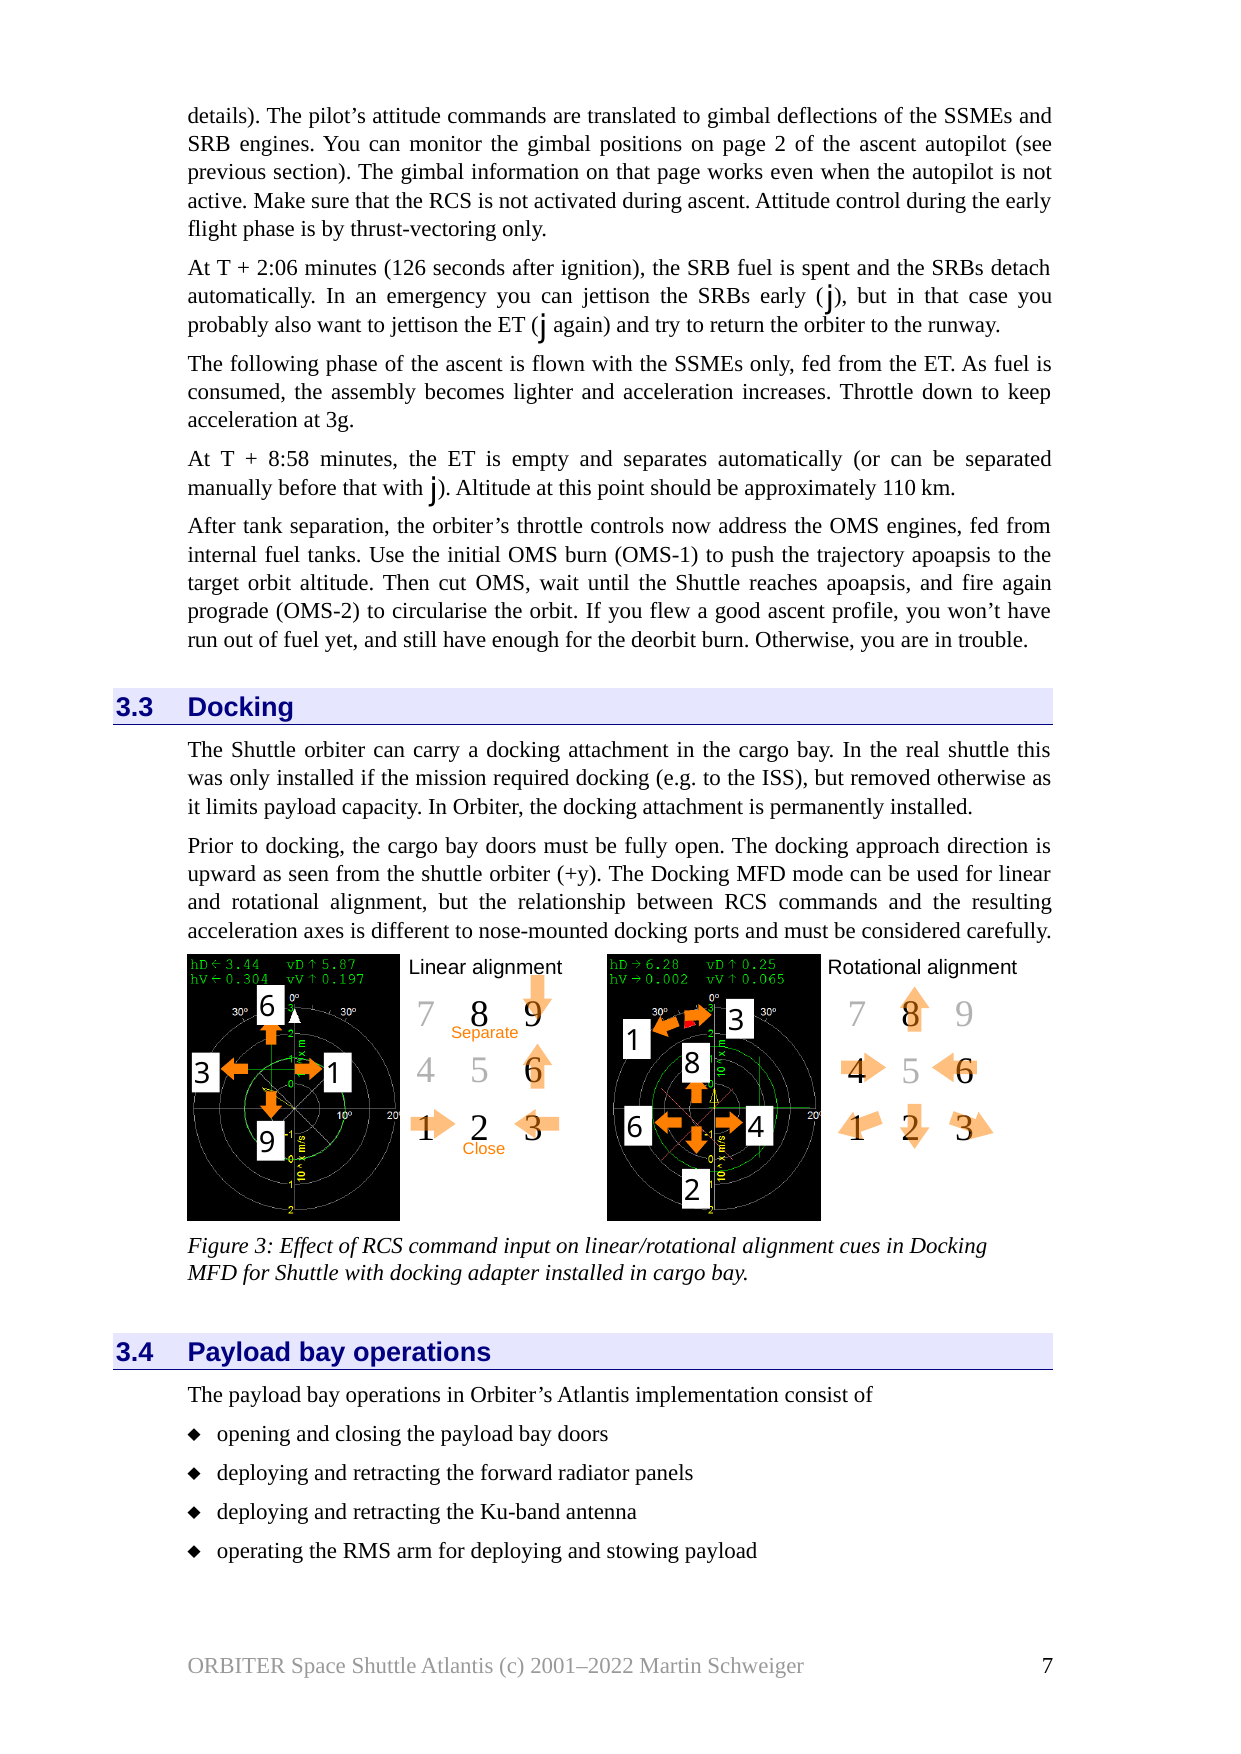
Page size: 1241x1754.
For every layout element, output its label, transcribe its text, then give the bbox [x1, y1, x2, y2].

list operating the RMS arm for deploying and stowing payload [187, 1536, 1053, 1564]
text details). The pilot’s attitude commands are translated to gimbal deflections of the SSMEs and SRB engines. You can monitor the gimbal positions on page 2 of the ascent autopilot (see previous section). The gimbal information on that page works even when the autopilot is not active. Make sure that the RCS is not activated during ascent. Attitude control during the early flight phase is by thrust-vectoring only. [187, 100, 1053, 242]
subtitle Docking [113, 688, 1053, 724]
subtitle Payload bay operations [113, 1333, 1053, 1369]
list deploying and retracting the Ku-band antenna [187, 1497, 1053, 1525]
list opening and closing the payload bay doors [187, 1419, 1053, 1447]
text Prior to docking, the cargo bay doors must be fully open. The docking approach direction is upward as seen from the shuttle orbiter (+y). The Docking MFD mode can be used for linear and rotational alignment, but the relationship between RCS commands and the resulting acceleration axes is different to nose-mounted docking ports and must be considered carefully. [187, 831, 1053, 944]
picture [607, 954, 821, 1221]
text The Shuttle orbiter can carry a docking attachment in the cargo bay. In the real shuttle this was only installed if the mission required docking (e.g. to the ISS), but removed otherwise as it limits payload capacity. In Orbiter, the docking attachment is permanently installed. [187, 735, 1053, 820]
text The payload bay operations in Orbiter’s Atlantis implementation consist of [187, 1380, 1053, 1408]
text The following phase of the ascent is flown with the SSMEs only, fed from the ET. As fuel is consumed, the assembly becomes lighter and acceleration increases. Throttle down to keep acceleration at 3g. [187, 348, 1053, 433]
text At T + 2:06 minutes (126 seconds after ignition), the SRB fuel is spent and the SRBs detach automatically. In an emergency you can jettison the SRBs early (j), but in that case you probably also want to jettison the ET (j again) and try to return the orbiter to the runway. [187, 253, 1053, 338]
text At T + 8:58 minutes, the ET is empty and separates automatically (or can be separated manually before that with j). Altitude at this point should be approximately 110 km. [187, 444, 1053, 501]
list deploying and retracting the forward radiator panels [187, 1458, 1053, 1486]
picture [187, 954, 400, 1221]
text After tank separation, the orbiter’s throttle controls now address the OMS engines, fed from internal fuel tanks. Use the initial OMS burn (OMS-1) to push the trajectory apoapsis to the target orbit altitude. Then cut OMS, wait until the Shuttle reaches apoapsis, and fire again prograde (OMS-2) to circularise the orbit. If you flew a good ascent profile, you won’t have run out of fuel yet, and still have enough for the deorbit burn. Otherwise, you are in trouble. [187, 511, 1053, 653]
text Figure 3: Effect of RCS command input on linear/rotational alignment cues in Docking MFD for Shuttle with docking adapter installed in cargo bay. [187, 967, 1026, 1285]
